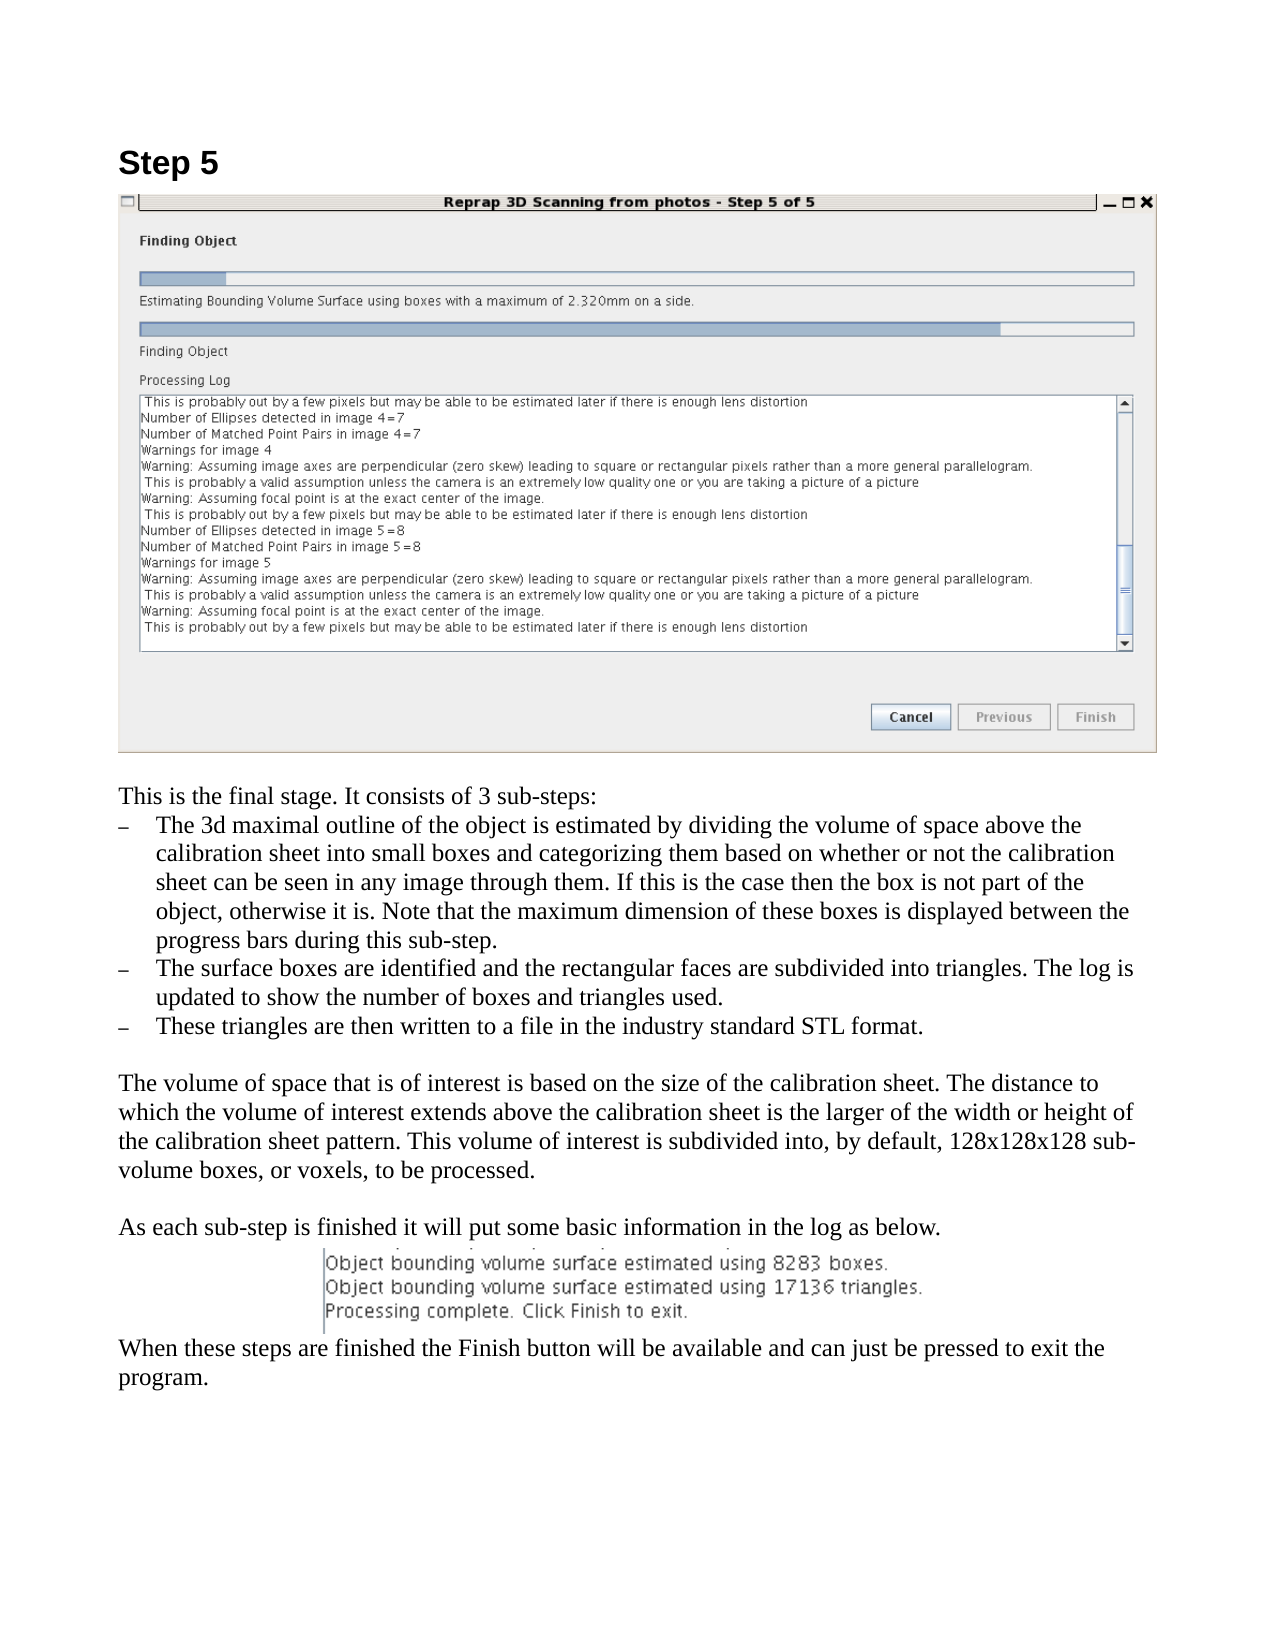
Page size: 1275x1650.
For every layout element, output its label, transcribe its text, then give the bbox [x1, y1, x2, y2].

subtitle Step 5 [118, 143, 1157, 182]
picture [322, 1248, 934, 1334]
text The volume of space that is of interest is based on the size of the calibration sheet. The distance to which the volume of interest extends above the calibration sheet is the larger of the width or height of the calibration sheet pattern. This volume of interest is subdivided into, by default, 128x128x128 sub-volume boxes, or voxels, to be processed. [118, 1068, 1157, 1183]
text As each sub-step is finished it will put some basic information in the log as below. [118, 1212, 1157, 1241]
list These triangles are then written to a file in the industry standard STL format. [118, 1011, 1157, 1040]
text This is the final stage. It consists of 3 sub-steps: [118, 781, 1157, 810]
picture [118, 194, 1157, 753]
list The surface boxes are identified and the rectangular faces are subdivided into triangles. The log is updated to show the number of boxes and triangles used. [118, 953, 1157, 1011]
text When these steps are finished the Finish button will be available and can just be pressed to exit the program. [118, 1241, 1157, 1391]
list The 3d maximal outline of the object is estimated by dividing the volume of space above the calibration sheet into small boxes and categorizing them based on whether or not the calibration sheet can be seen in any image through them. If this is the case then the box is not part of the object, otherwise it is. Note that the maximum dimension of these boxes is displayed between the progress bars during this sub-step. [118, 810, 1157, 953]
